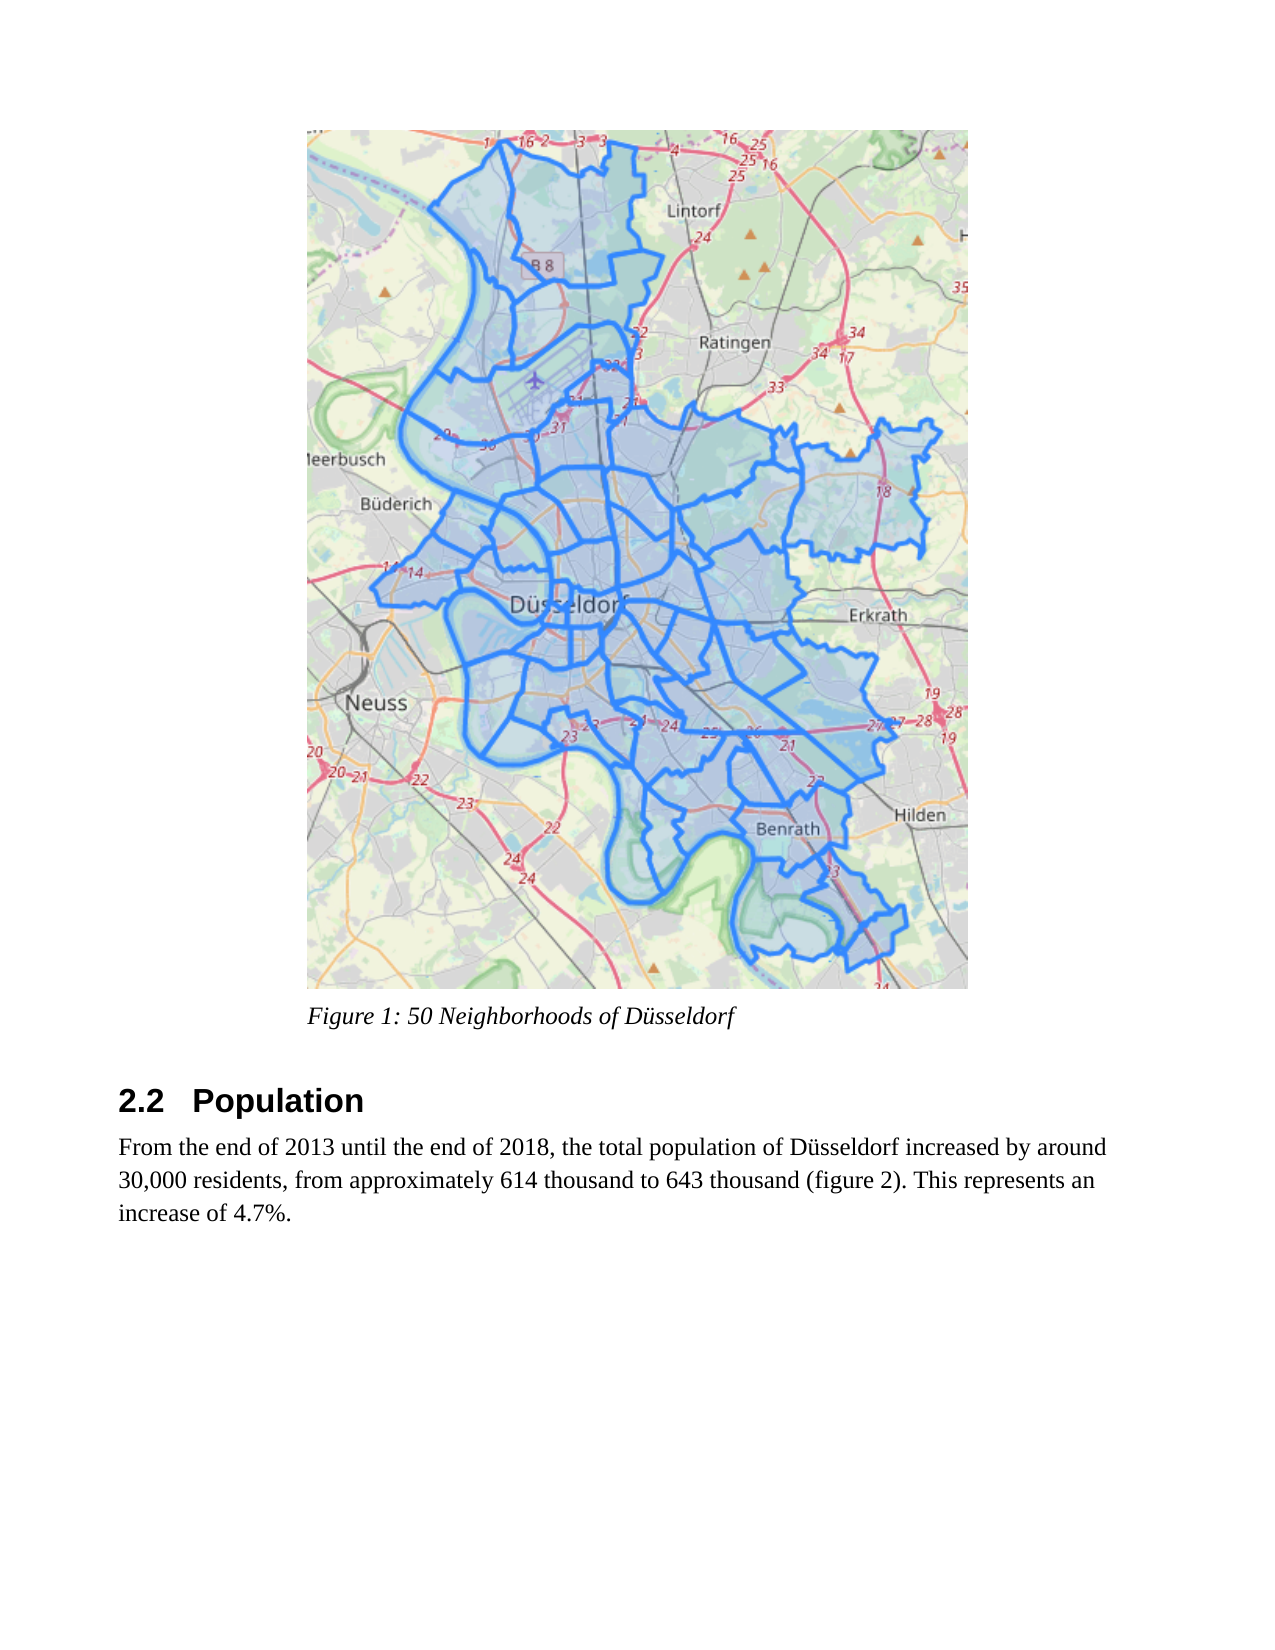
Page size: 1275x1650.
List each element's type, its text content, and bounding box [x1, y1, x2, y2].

picture [307, 130, 968, 989]
text Figure 1: 50 Neighborhoods of Düsseldorf [307, 989, 968, 1030]
subtitle Population [118, 1082, 1157, 1120]
text From the end of 2013 until the end of 2018, the total population of Düsseldorf increased by around 30,000 residents, from approximately 614 thousand to 643 thousand (figure 2). This represents an increase of 4.7%. [118, 1132, 1157, 1227]
